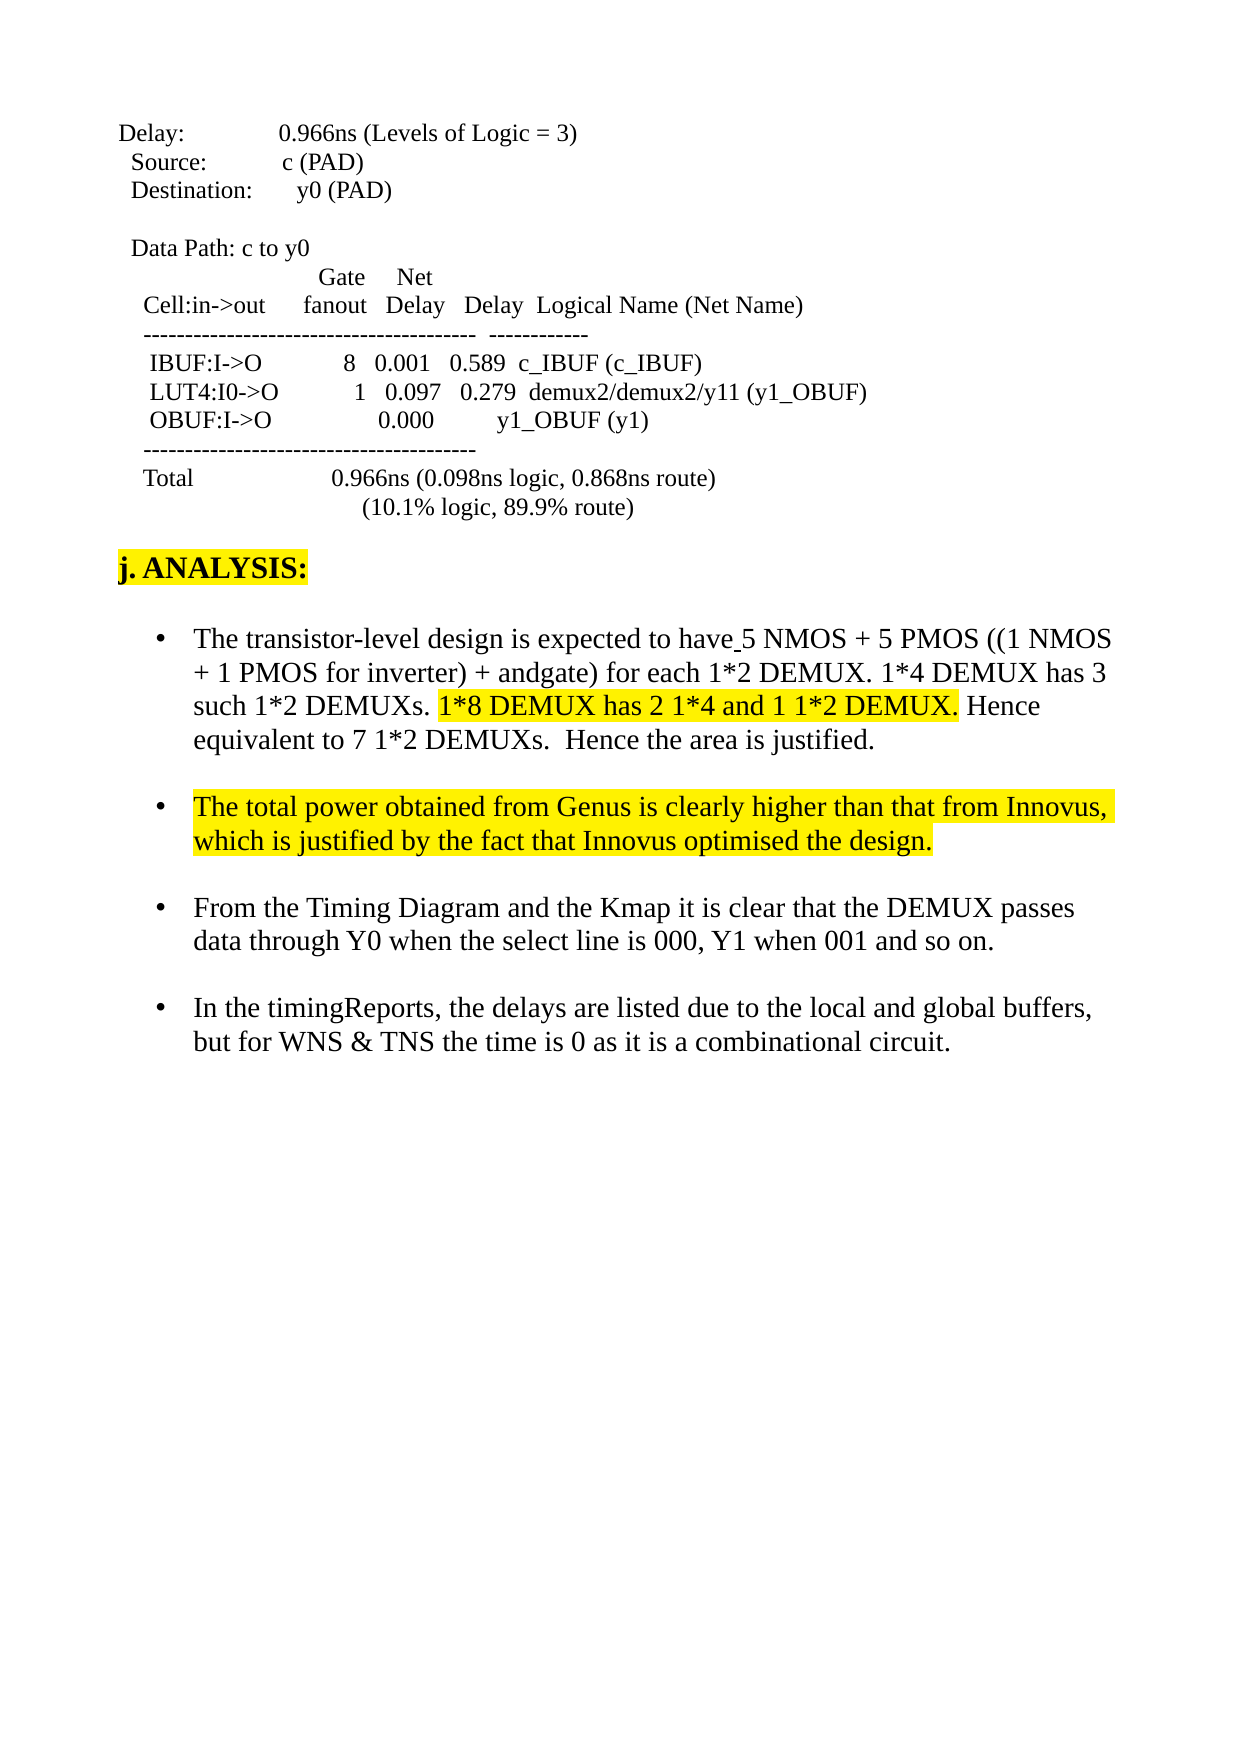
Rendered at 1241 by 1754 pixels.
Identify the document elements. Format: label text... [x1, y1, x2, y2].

text Cell:in->out fanout Delay Delay Logical Name (Net Name) [118, 291, 1122, 319]
list In the timingReports, the delays are listed due to the local and global buffers, but for WNS & TNS the time is 0 as it is a combinational circuit. [156, 991, 1122, 1058]
text Source: c (PAD) [118, 147, 1122, 176]
text ---------------------------------------- ------------ [118, 319, 1122, 348]
text ---------------------------------------- [118, 434, 1122, 463]
list From the Timing Diagram and the Kmap it is clear that the DEMUX passes data through Y0 when the select line is 000, Y1 when 001 and so on. [156, 890, 1122, 957]
text Delay: 0.966ns (Levels of Logic = 3) [118, 118, 1122, 147]
list The total power obtained from Genus is clearly higher than that from Innovus, which is justified by the fact that Innovus optimised the design. [156, 789, 1122, 856]
text IBUF:I->O 8 0.001 0.589 c_IBUF (c_IBUF) [118, 348, 1122, 377]
text Data Path: c to y0 [118, 233, 1122, 262]
text (10.1% logic, 89.9% route) [118, 492, 1122, 521]
list The transistor-level design is expected to have 5 NMOS + 5 PMOS ((1 NMOS + 1 PMOS for inverter) + andgate) for each 1*2 DEMUX. 1*4 DEMUX has 3 such 1*2 DEMUXs. 1*8 DEMUX has 2 1*4 and 1 1*2 DEMUX. Hence equivalent to 7 1*2 DEMUXs. Hence the area is justified. [156, 621, 1122, 756]
text LUT4:I0->O 1 0.097 0.279 demux2/demux2/y11 (y1_OBUF) [118, 377, 1122, 406]
text Gate Net [118, 262, 1122, 291]
text OBUF:I->O 0.000 y1_OBUF (y1) [118, 406, 1122, 434]
text Destination: y0 (PAD) [118, 176, 1122, 204]
text Total 0.966ns (0.098ns logic, 0.868ns route) [118, 463, 1122, 492]
text j. ANALYSIS: [118, 549, 1122, 585]
